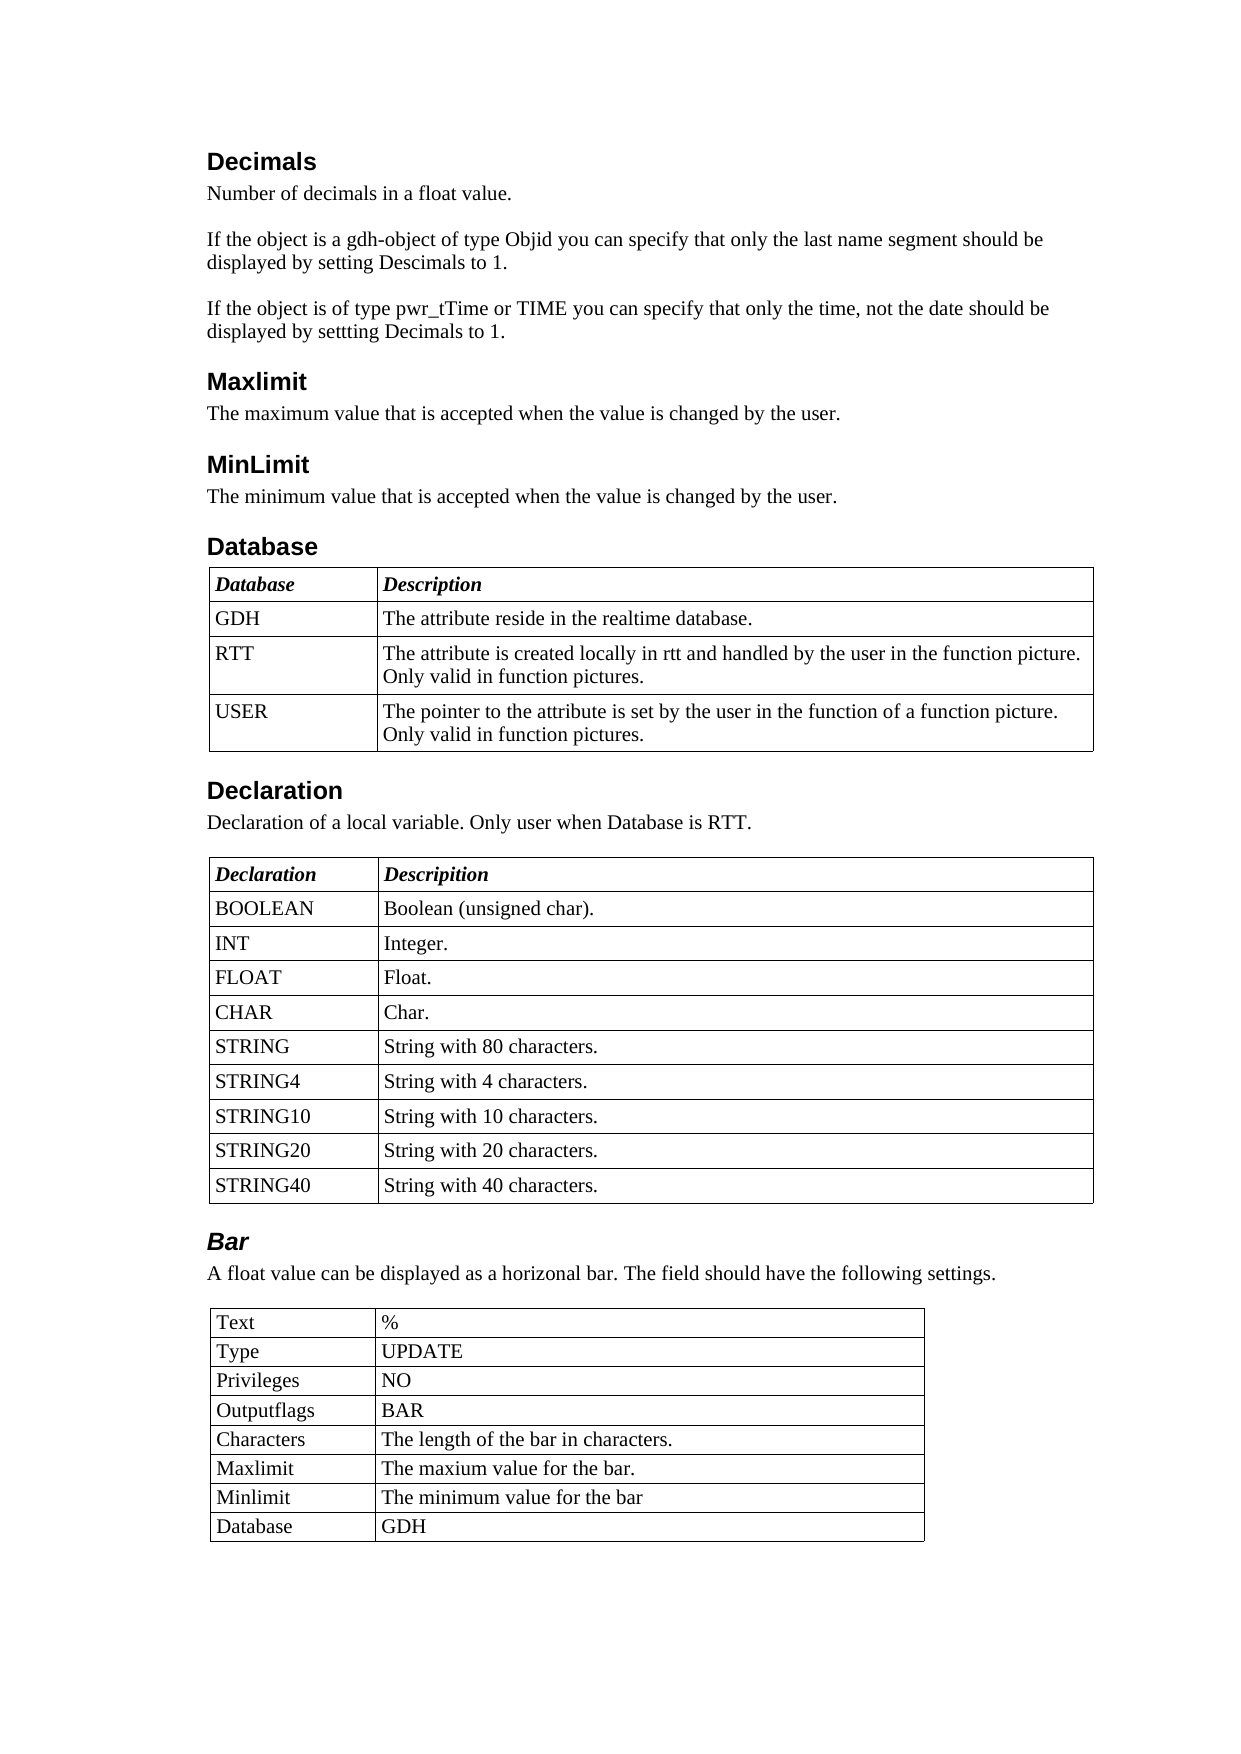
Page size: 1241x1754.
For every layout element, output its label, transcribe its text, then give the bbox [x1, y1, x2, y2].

subtitle Database [207, 533, 1092, 561]
table_cell Privileges [211, 1367, 375, 1395]
table_cell BOOLEAN [210, 892, 378, 926]
table_cell STRING4 [210, 1065, 378, 1099]
subtitle Declaration [207, 776, 1092, 804]
table_cell Database [211, 1513, 375, 1541]
table_cell INT [210, 927, 378, 960]
subtitle Bar [207, 1228, 1092, 1256]
table_cell UPDATE [376, 1338, 924, 1366]
table_cell The pointer to the attribute is set by the user in the function of a function picture. Only valid in function pictures. [378, 695, 1093, 751]
text If the object is of type pwr_tTime or TIME you can specify that only the time, not the date should be displayed by settting Decimals to 1. [207, 297, 1092, 343]
table_cell Integer. [379, 927, 1093, 960]
table_cell Char. [379, 996, 1093, 1030]
text The minimum value that is accepted when the value is changed by the user. [207, 484, 1092, 508]
table_cell Characters [211, 1426, 375, 1454]
table_cell Minlimit [211, 1484, 375, 1512]
table_cell FLOAT [210, 961, 378, 995]
text Number of decimals in a float value. [207, 182, 1092, 205]
table_cell The attribute is created locally in rtt and handled by the user in the function picture. Only valid in function pictures. [378, 637, 1093, 694]
table_cell USER [210, 695, 377, 751]
table_cell String with 80 characters. [379, 1031, 1093, 1064]
table_header Text [211, 1309, 375, 1337]
table_cell Type [211, 1338, 375, 1366]
table_cell NO [376, 1367, 924, 1395]
table_cell Boolean (unsigned char). [379, 892, 1093, 926]
table_cell STRING40 [210, 1169, 378, 1203]
table_cell Float. [379, 961, 1093, 995]
text Declaration of a local variable. Only user when Database is RTT. [207, 811, 1092, 834]
table_cell The minimum value for the bar [376, 1484, 924, 1512]
table_header Description [378, 568, 1093, 601]
table_cell CHAR [210, 996, 378, 1030]
table_header % [376, 1309, 924, 1337]
table_cell GDH [210, 602, 377, 636]
table_header Declaration [210, 858, 378, 891]
table_cell STRING20 [210, 1134, 378, 1168]
text A float value can be displayed as a horizonal bar. The field should have the following settings. [207, 1262, 1092, 1285]
text If the object is a gdh-object of type Objid you can specify that only the last name segment should be displayed by setting Descimals to 1. [207, 228, 1092, 274]
table_cell Outputflags [211, 1396, 375, 1425]
table_header Descripition [379, 858, 1093, 891]
table_cell Maxlimit [211, 1455, 375, 1483]
table_cell STRING10 [210, 1100, 378, 1133]
table_cell BAR [376, 1396, 924, 1425]
table_cell String with 4 characters. [379, 1065, 1093, 1099]
subtitle MinLimit [207, 450, 1092, 478]
table_cell STRING [210, 1031, 378, 1064]
table_cell String with 20 characters. [379, 1134, 1093, 1168]
table_cell String with 10 characters. [379, 1100, 1093, 1133]
table_cell GDH [376, 1513, 924, 1541]
subtitle Maxlimit [207, 368, 1092, 396]
table_cell RTT [210, 637, 377, 694]
table_cell The attribute reside in the realtime database. [378, 602, 1093, 636]
table_cell String with 40 characters. [379, 1169, 1093, 1203]
table_cell The maxium value for the bar. [376, 1455, 924, 1483]
text The maximum value that is accepted when the value is changed by the user. [207, 402, 1092, 425]
table_header Database [210, 568, 377, 601]
table_cell The length of the bar in characters. [376, 1426, 924, 1454]
subtitle Decimals [207, 148, 1092, 176]
